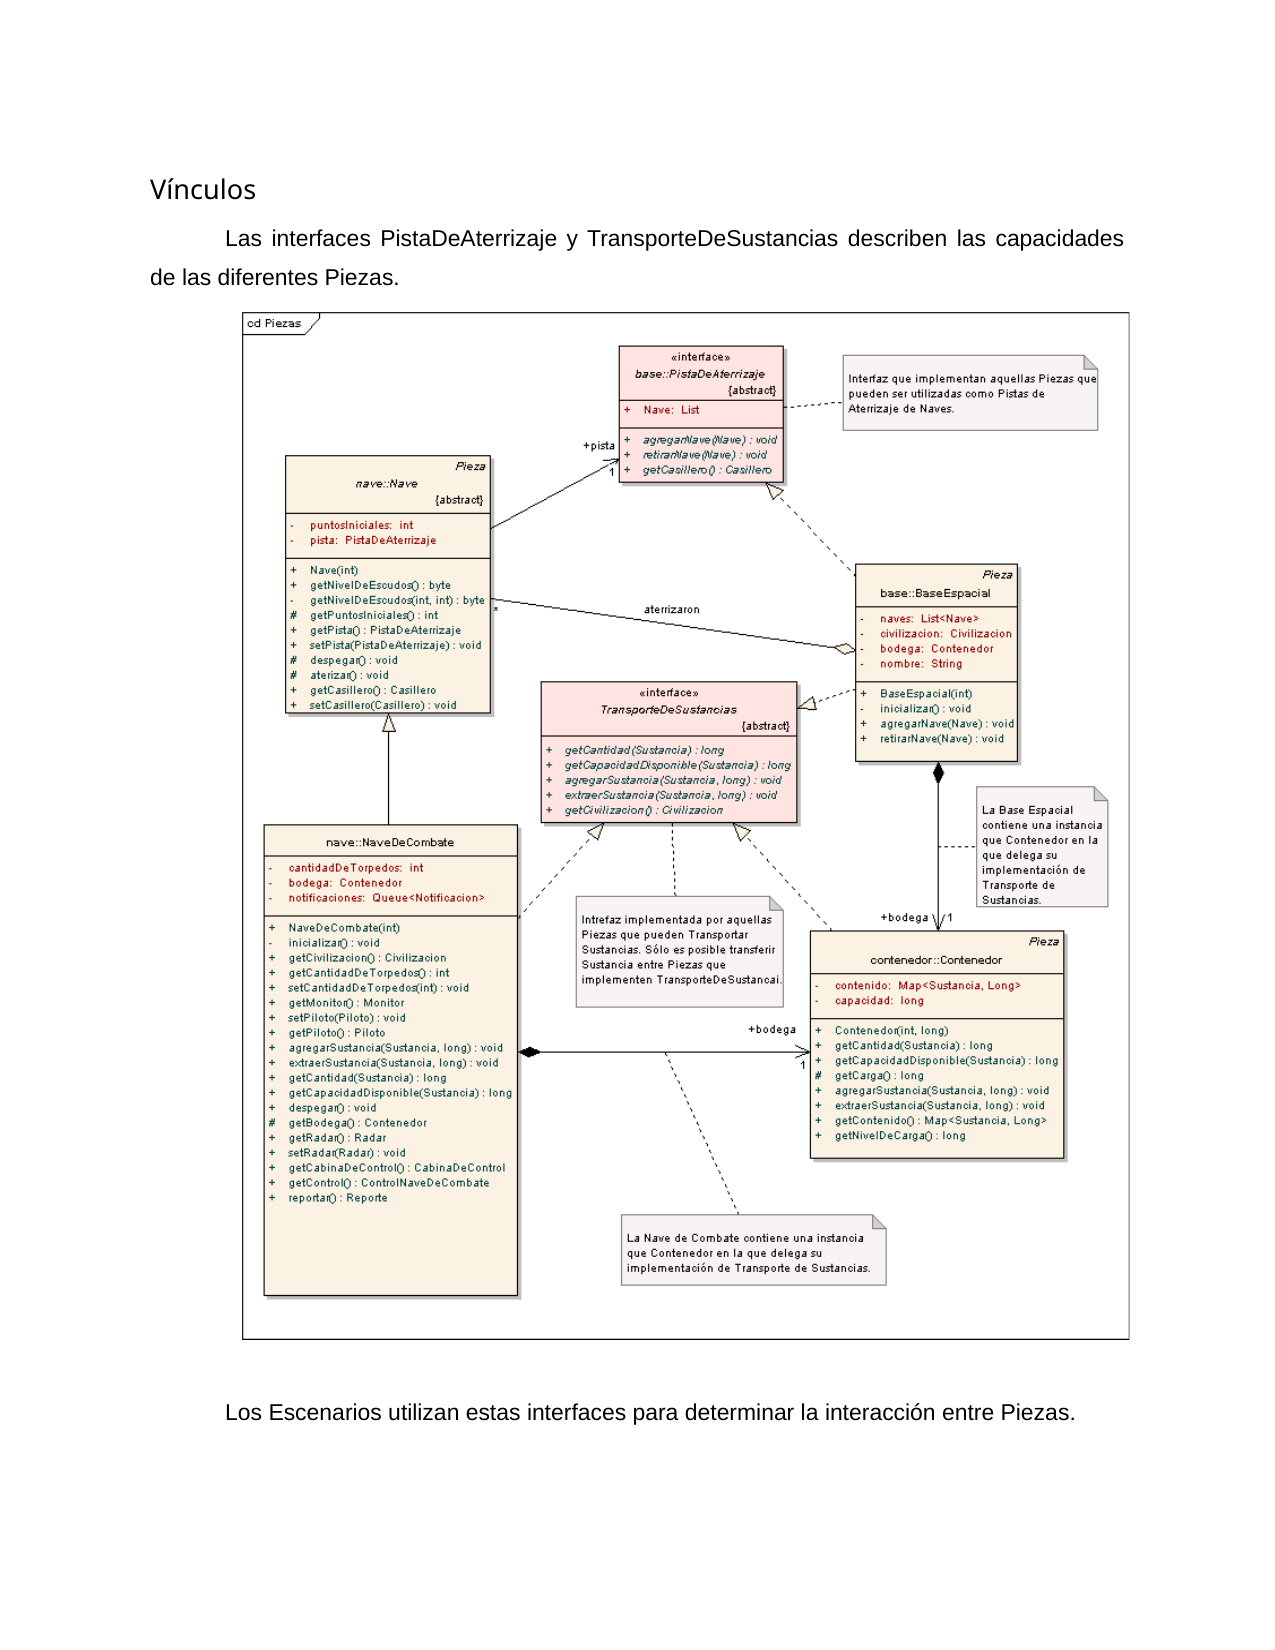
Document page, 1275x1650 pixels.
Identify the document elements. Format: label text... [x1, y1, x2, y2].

subtitle Vínculos [150, 171, 1125, 208]
picture [241, 312, 1130, 1340]
text Las interfaces PistaDeAterrizaje y TransporteDeSustancias describen las capacidades de las diferentes Piezas. [150, 226, 1125, 290]
text Los Escenarios utilizan estas interfaces para determinar la interacción entre Piezas. [150, 1399, 1125, 1425]
